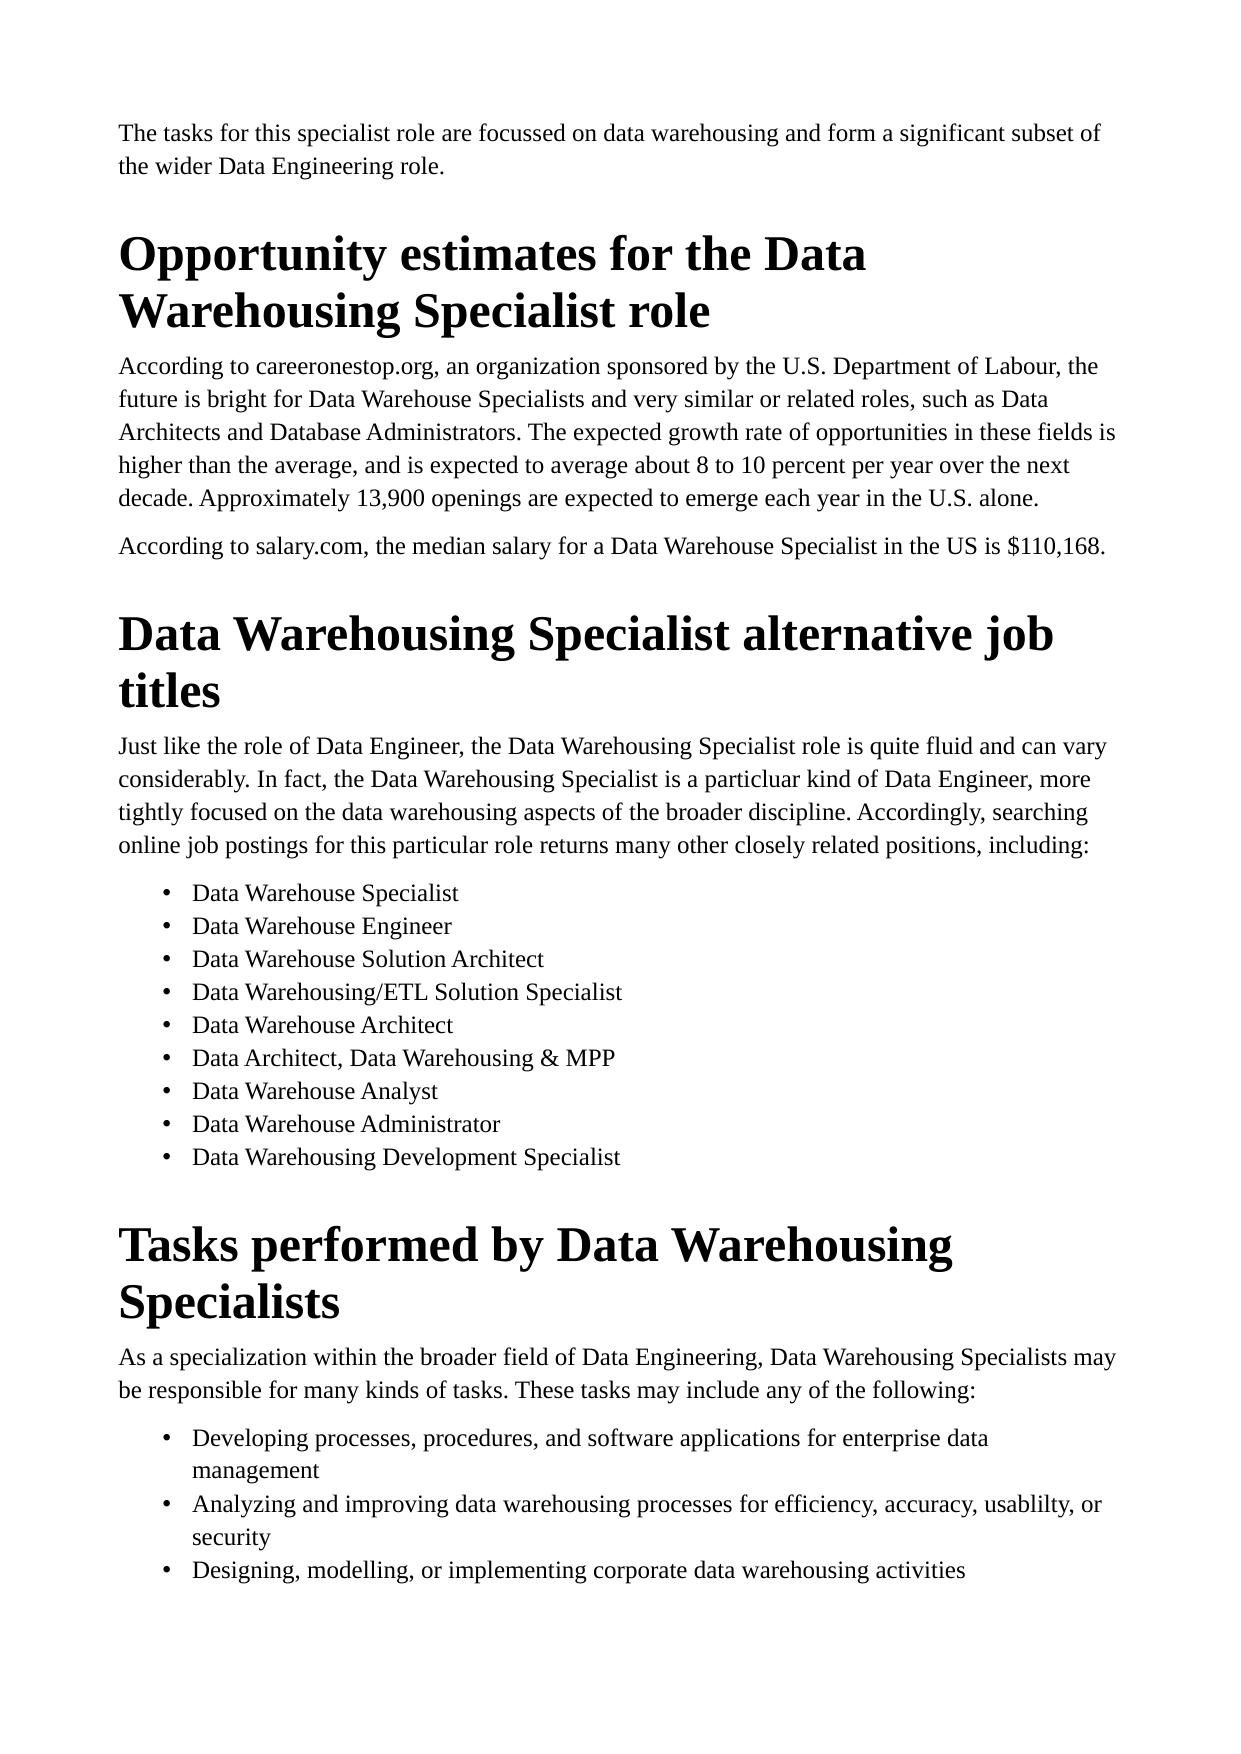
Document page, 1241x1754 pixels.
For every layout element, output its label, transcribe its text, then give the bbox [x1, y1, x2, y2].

text According to careeronestop.org, an organization sponsored by the U.S. Department of Labour, the future is bright for Data Warehouse Specialists and very similar or related roles, such as Data Architects and Database Administrators. The expected growth rate of opportunities in these fields is higher than the average, and is expected to average about 8 to 10 percent per year over the next decade. Approximately 13,900 openings are expected to emerge each year in the U.S. alone. [118, 351, 1122, 512]
text According to salary.com, the median salary for a Data Warehouse Specialist in the US is $110,168. [118, 531, 1122, 560]
subtitle Data Warehousing Specialist alternative job titles [118, 603, 1122, 718]
list Data Warehouse Analyst [162, 1076, 1122, 1104]
list Data Warehousing Development Specialist [162, 1142, 1122, 1171]
list Analyzing and improving data warehousing processes for efficiency, accuracy, usablilty, or security [162, 1489, 1122, 1550]
list Data Warehouse Specialist [162, 878, 1122, 906]
list Data Warehouse Engineer [162, 911, 1122, 939]
subtitle Tasks performed by Data Warehousing Specialists [118, 1214, 1122, 1329]
list Data Warehouse Administrator [162, 1109, 1122, 1138]
text Just like the role of Data Engineer, the Data Warehousing Specialist role is quite fluid and can vary considerably. In fact, the Data Warehousing Specialist is a particluar kind of Data Engineer, more tightly focused on the data warehousing aspects of the broader discipline. Accordingly, searching online job postings for this particular role returns many other closely related positions, including: [118, 731, 1122, 859]
list Data Warehousing/ETL Solution Specialist [162, 977, 1122, 1006]
list Data Warehouse Architect [162, 1010, 1122, 1038]
list Data Architect, Data Warehousing & MPP [162, 1043, 1122, 1072]
list Developing processes, procedures, and software applications for enterprise data management [162, 1423, 1122, 1484]
subtitle Opportunity estimates for the Data Warehousing Specialist role [118, 224, 1122, 339]
list Data Warehouse Solution Architect [162, 944, 1122, 972]
text The tasks for this specialist role are focussed on data warehousing and form a significant subset of the wider Data Engineering role. [118, 118, 1122, 180]
list Designing, modelling, or implementing corporate data warehousing activities [162, 1555, 1122, 1583]
text As a specialization within the broader field of Data Engineering, Data Warehousing Specialists may be responsible for many kinds of tasks. These tasks may include any of the following: [118, 1342, 1122, 1404]
